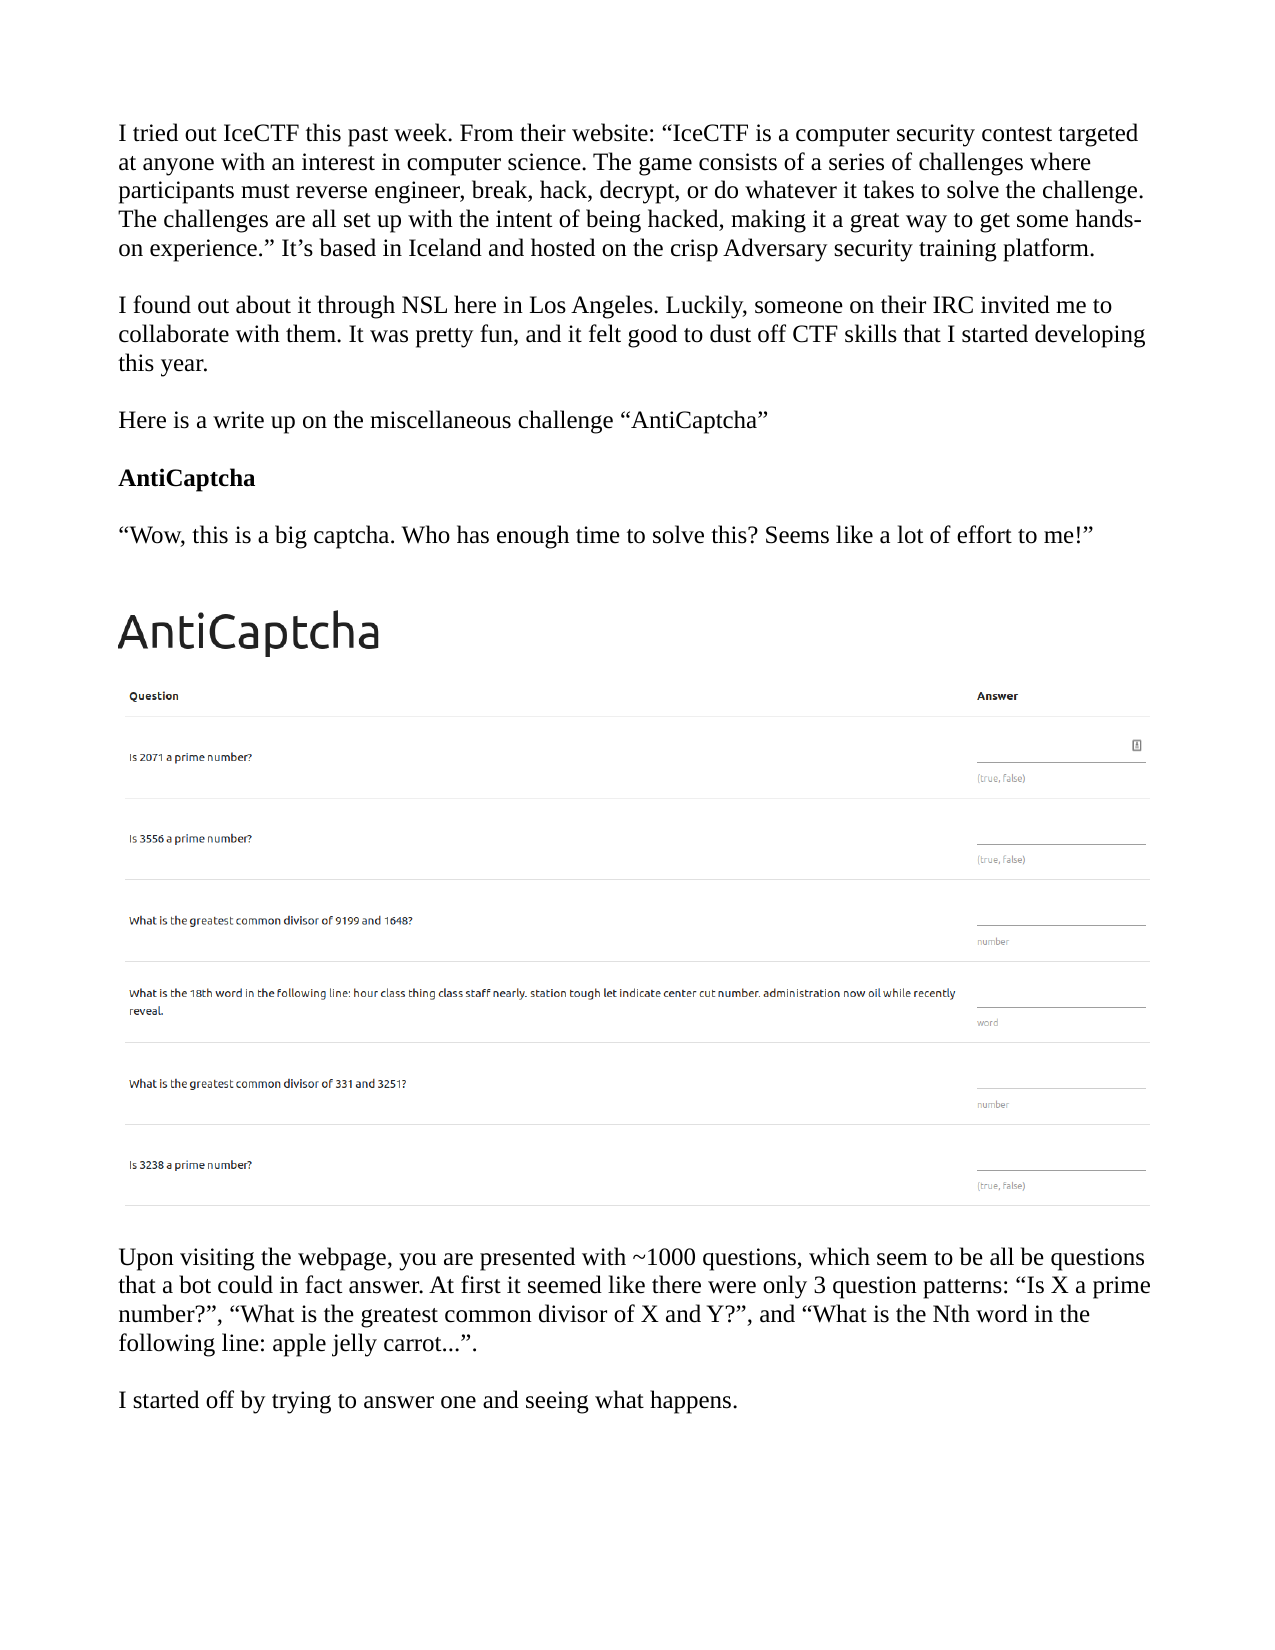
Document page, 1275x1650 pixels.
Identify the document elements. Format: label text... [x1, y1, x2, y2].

picture [118, 572, 1157, 1214]
text I tried out IceCTF this past week. From their website: “IceCTF is a computer security contest targeted at anyone with an interest in computer science. The game consists of a series of challenges where participants must reverse engineer, break, hack, decrypt, or do whatever it takes to solve the challenge. The challenges are all set up with the intent of being hacked, making it a great way to get some hands-on experience.” It’s based in Iceland and hosted on the crisp Adversary security training platform. [118, 118, 1157, 262]
text Here is a write up on the miscellaneous challenge “AntiCaptcha” [118, 406, 1157, 434]
text I found out about it through NSL here in Los Angeles. Luckily, someone on their IRC invited me to collaborate with them. It was pretty fun, and it felt good to dust off CTF skills that I started developing this year. [118, 291, 1157, 377]
text AntiCaptcha [118, 463, 1157, 492]
text I started off by trying to answer one and seeing what happens. [118, 1386, 1157, 1414]
text “Wow, this is a big captcha. Who has enough time to solve this? Seems like a lot of effort to me!” [118, 521, 1157, 549]
text Upon visiting the webpage, you are presented with ~1000 questions, which seem to be all be questions that a bot could in fact answer. At first it seemed like there were only 3 question patterns: “Is X a prime number?”, “What is the greatest common divisor of X and Y?”, and “What is the Nth word in the following line: apple jelly carrot...”. [118, 1242, 1157, 1357]
